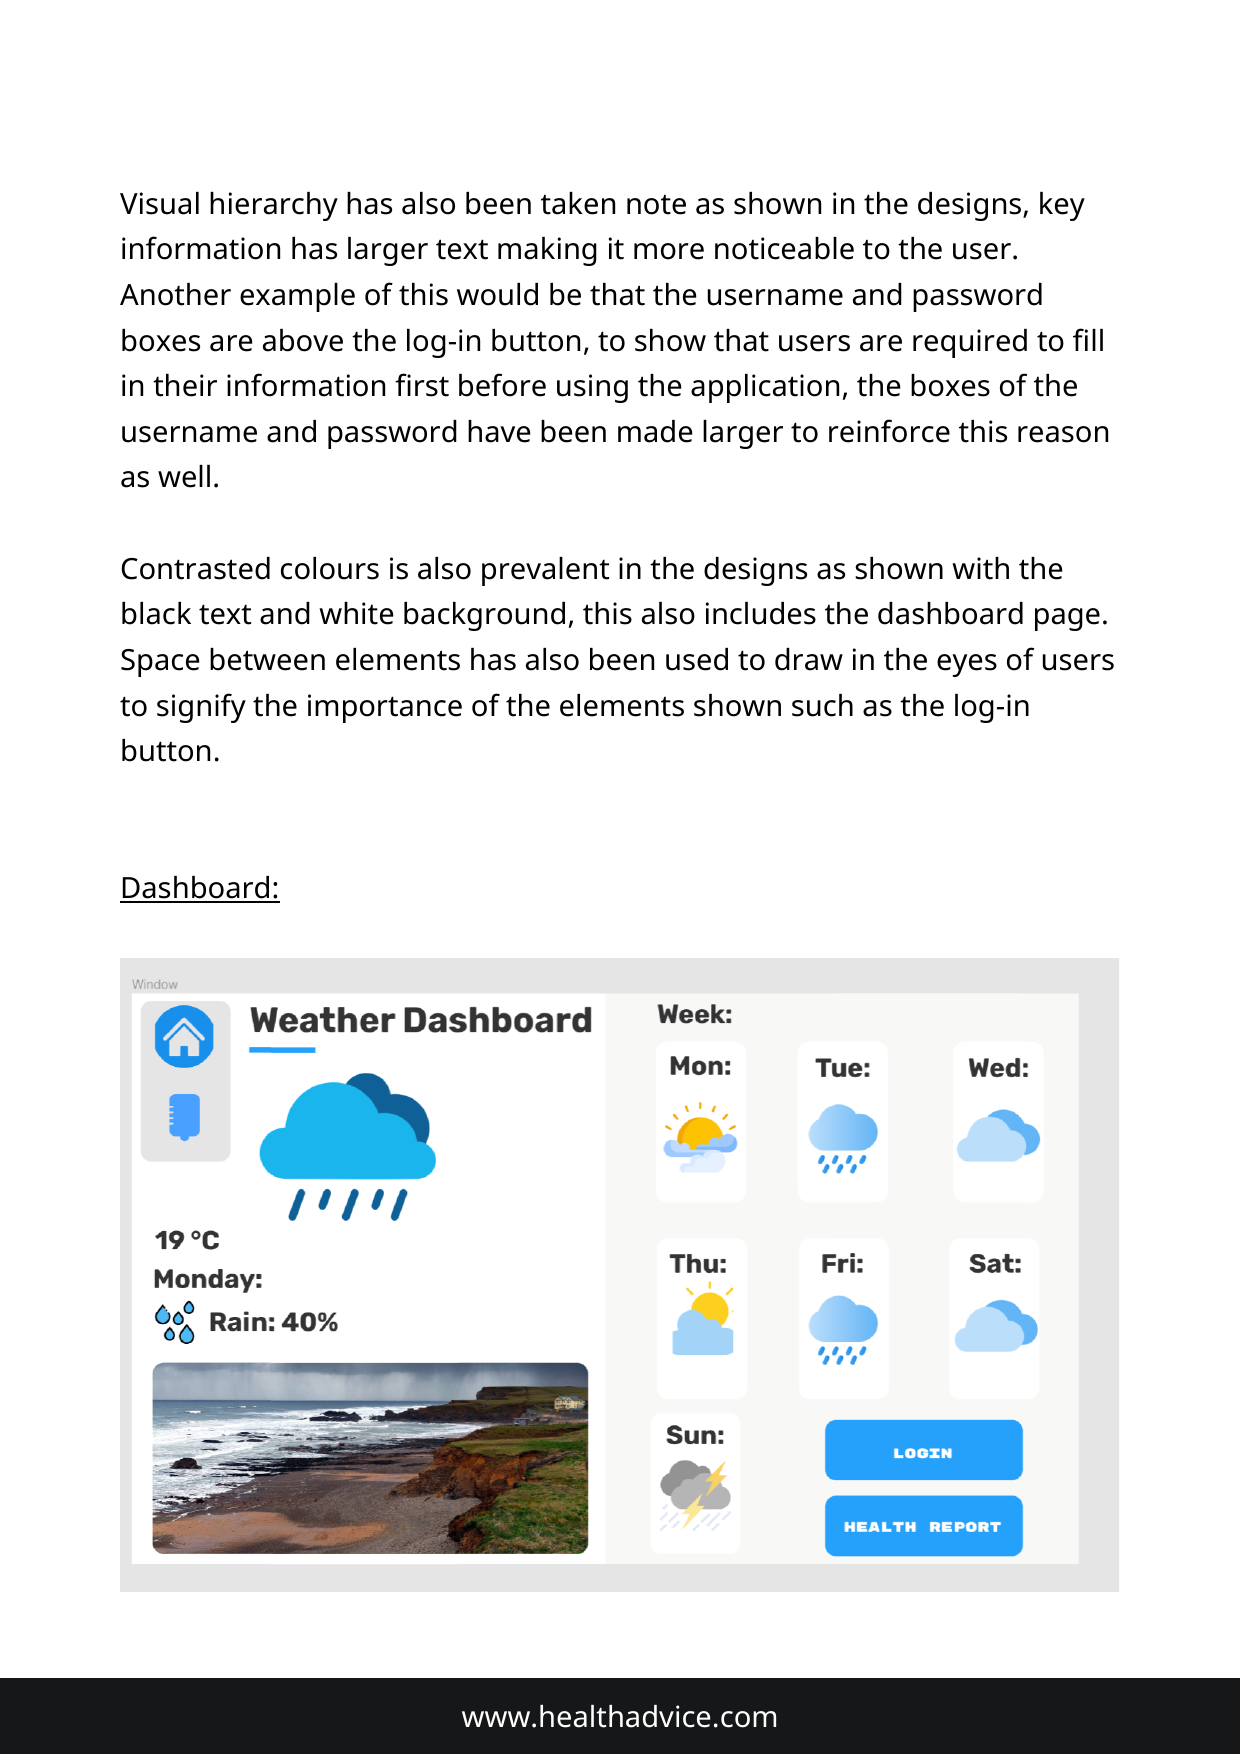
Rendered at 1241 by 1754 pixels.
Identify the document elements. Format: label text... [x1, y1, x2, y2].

text Dashboard: [120, 867, 1120, 907]
text Contrasted colours is also prevalent in the designs as shown with the black text and white background, this also includes the dashboard page. Space between elements has also been used to draw in the eyes of users to signify the importance of the elements shown such as the log-in button. [120, 548, 1120, 770]
text Visual hierarchy has also been taken note as shown in the designs, key information has larger text making it more noticeable to the user. Another example of this would be that the username and password boxes are above the log-in button, to show that users are required to fill in their information first before using the application, the boxes of the username and password have been made larger to reinforce this reason as well. [120, 183, 1120, 496]
